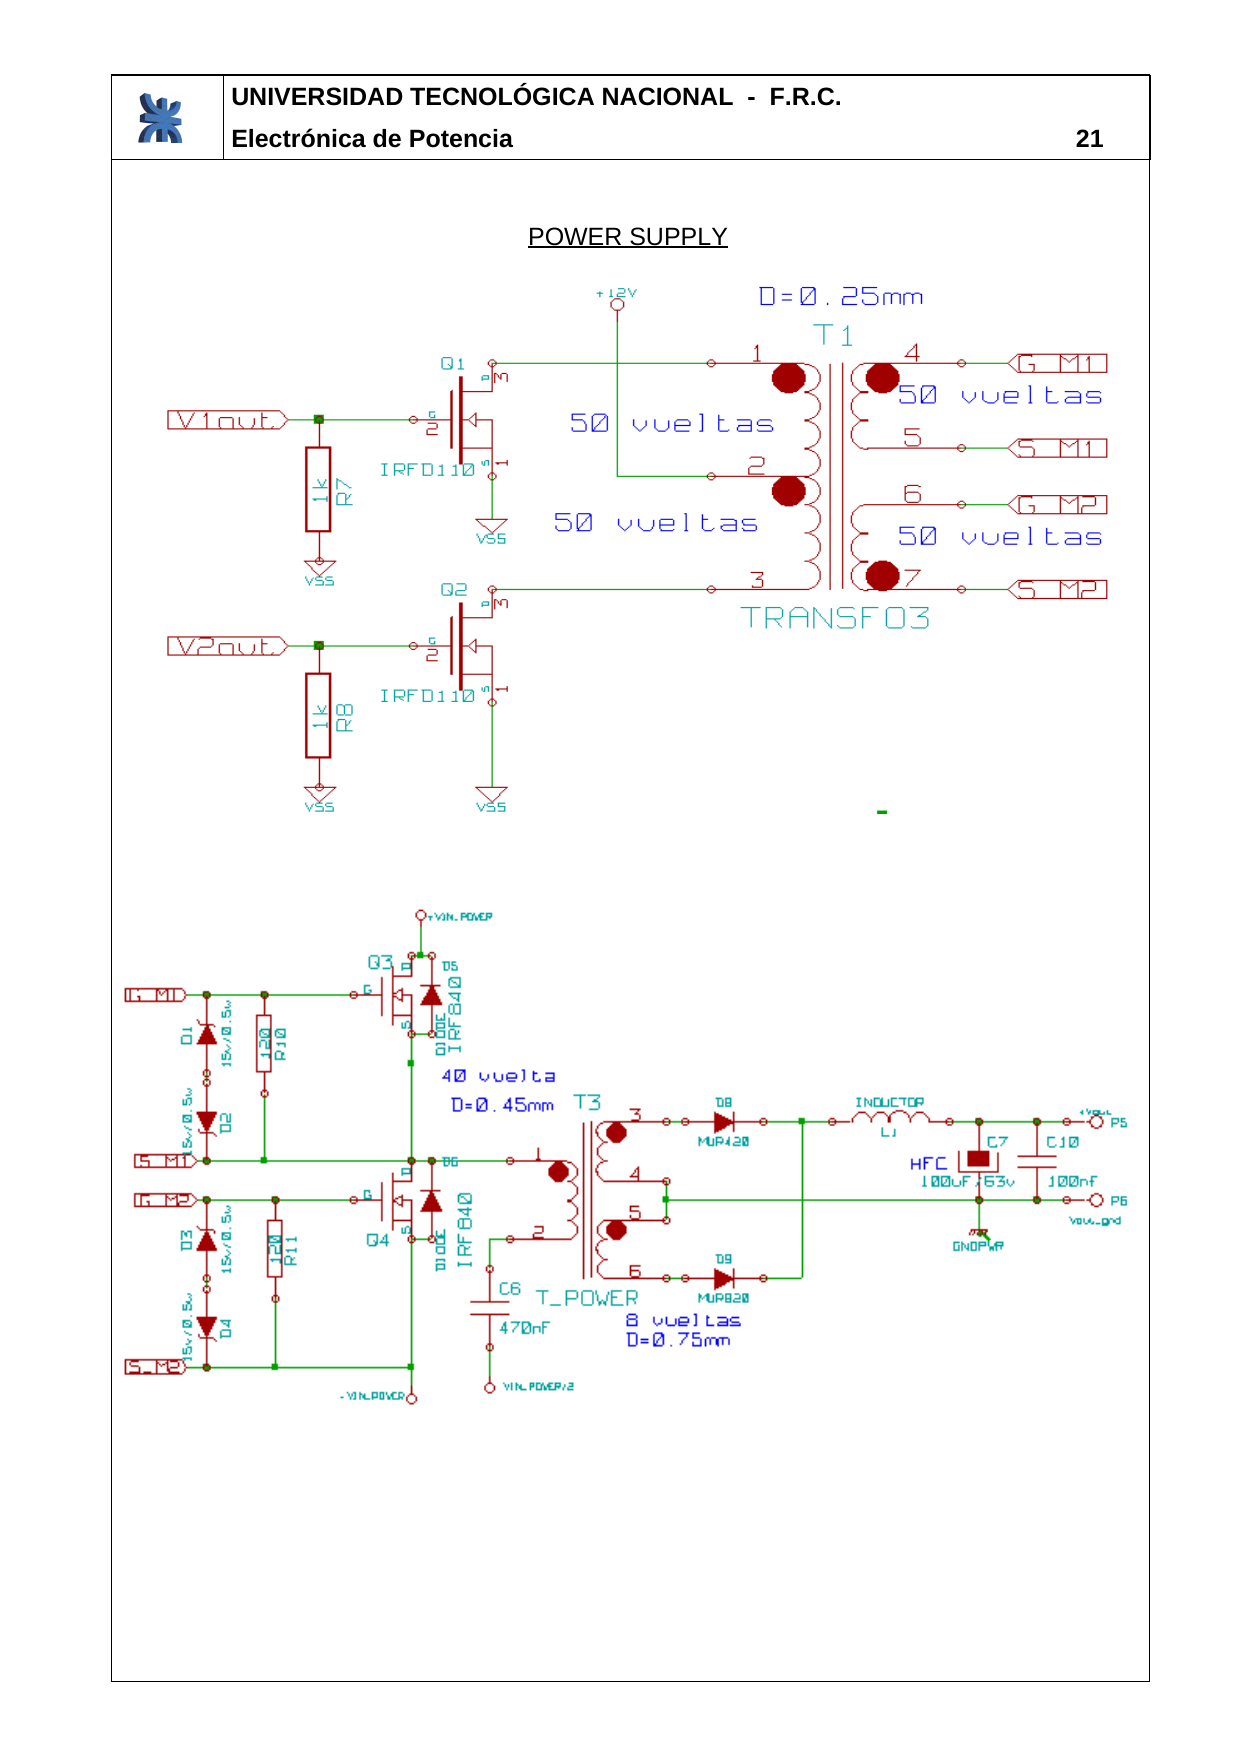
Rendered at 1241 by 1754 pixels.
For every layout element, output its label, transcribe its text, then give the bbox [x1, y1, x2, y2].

text POWER SUPPLY [143, 222, 1112, 250]
picture [135, 92, 183, 144]
picture [114, 899, 1146, 1411]
picture [161, 279, 1115, 814]
